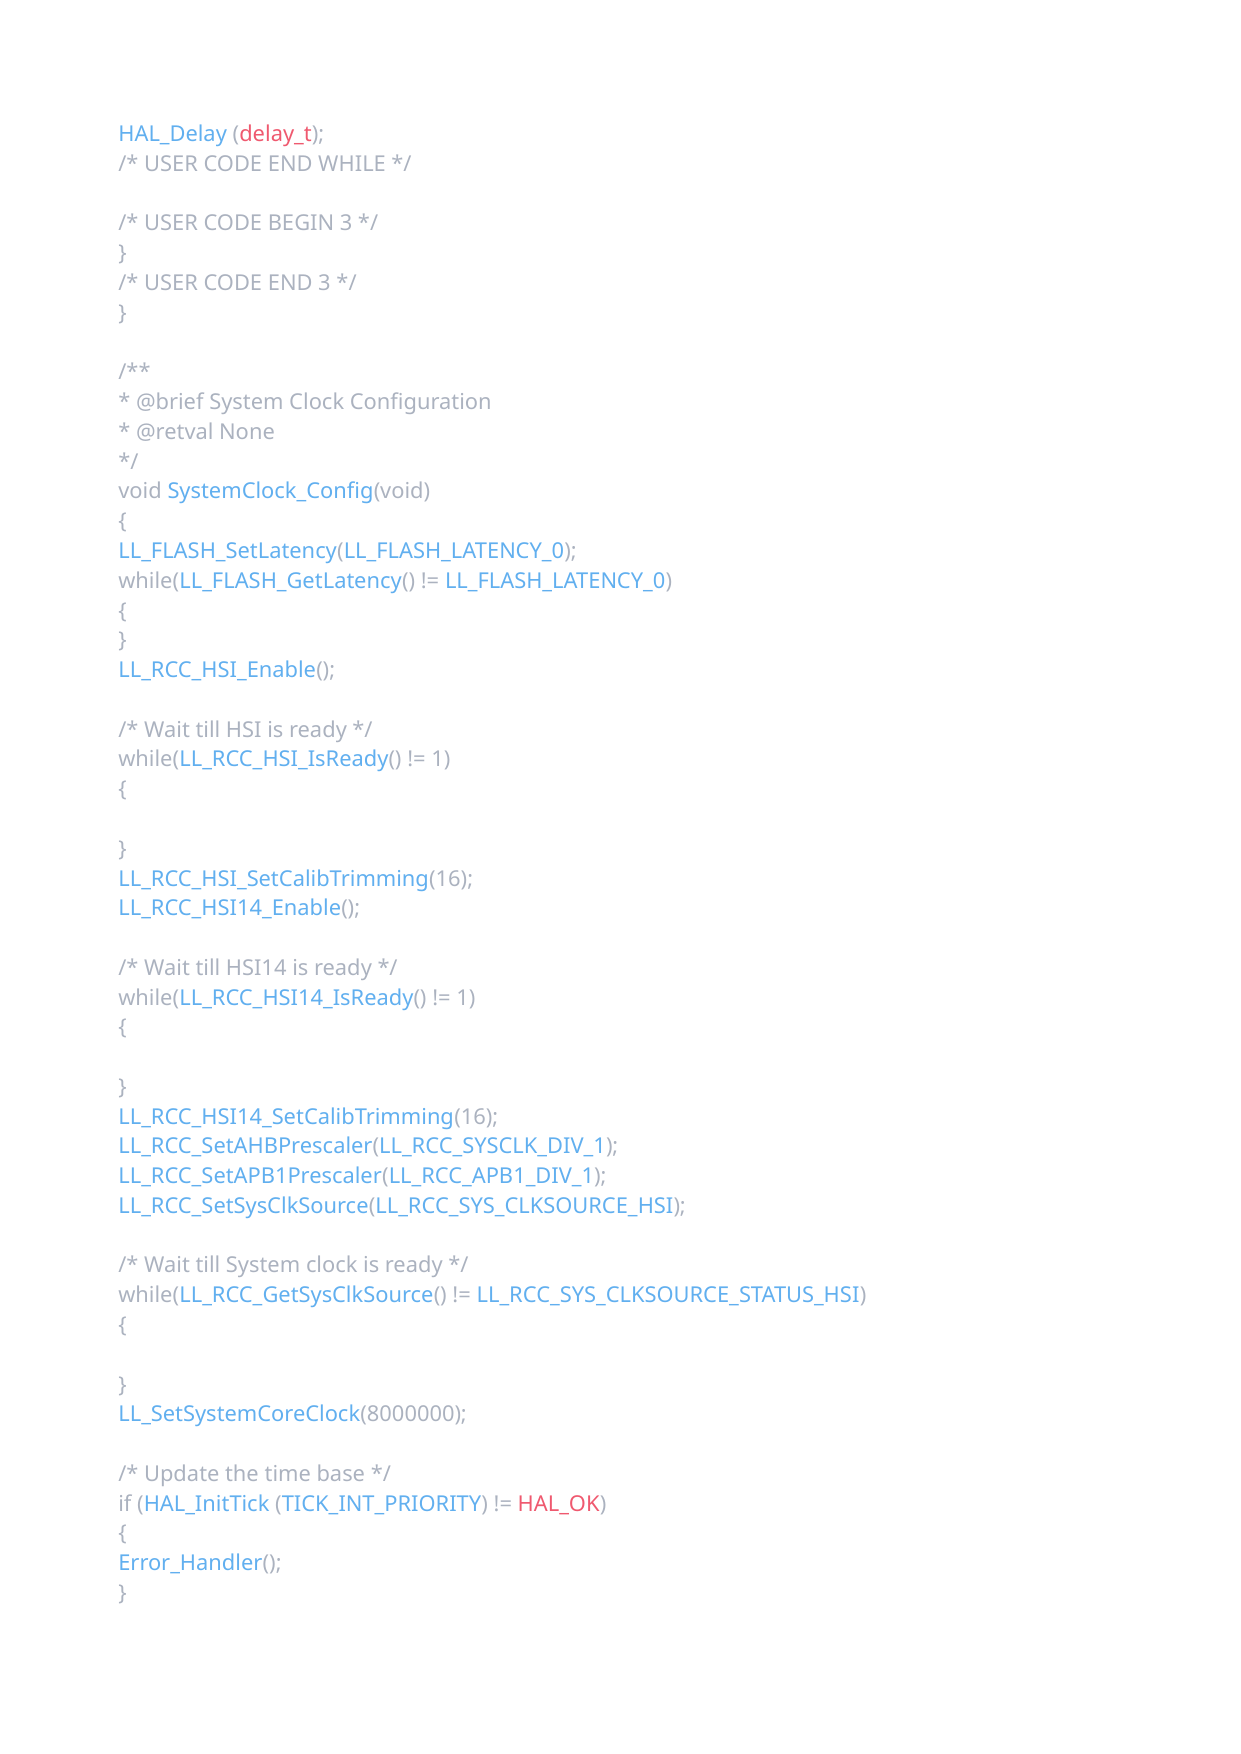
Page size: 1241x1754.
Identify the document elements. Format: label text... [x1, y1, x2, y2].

text LL_RCC_HSI14_Enable(); [118, 892, 1122, 922]
text { [118, 773, 1122, 803]
text { [118, 594, 1122, 624]
text while(LL_RCC_HSI_IsReady() != 1) [118, 743, 1122, 773]
text { [118, 1517, 1122, 1547]
text HAL_Delay (delay_t); [118, 118, 1122, 148]
text void SystemClock_Config(void) [118, 475, 1122, 505]
text LL_RCC_HSI14_SetCalibTrimming(16); [118, 1101, 1122, 1130]
text { [118, 1011, 1122, 1041]
text } [118, 833, 1122, 862]
text } [118, 624, 1122, 654]
text /* Update the time base */ [118, 1458, 1122, 1488]
text LL_RCC_HSI_SetCalibTrimming(16); [118, 862, 1122, 892]
text LL_RCC_SetAPB1Prescaler(LL_RCC_APB1_DIV_1); [118, 1160, 1122, 1190]
text * @brief System Clock Configuration [118, 386, 1122, 416]
text /* USER CODE END WHILE */ [118, 148, 1122, 178]
text while(LL_RCC_GetSysClkSource() != LL_RCC_SYS_CLKSOURCE_STATUS_HSI) [118, 1279, 1122, 1309]
text /* USER CODE BEGIN 3 */ [118, 207, 1122, 237]
text /* USER CODE END 3 */ [118, 267, 1122, 297]
text LL_RCC_SetSysClkSource(LL_RCC_SYS_CLKSOURCE_HSI); [118, 1190, 1122, 1220]
text /** [118, 356, 1122, 386]
text LL_FLASH_SetLatency(LL_FLASH_LATENCY_0); [118, 535, 1122, 565]
text while(LL_FLASH_GetLatency() != LL_FLASH_LATENCY_0) [118, 565, 1122, 594]
text { [118, 1309, 1122, 1339]
text { [118, 505, 1122, 535]
text /* Wait till System clock is ready */ [118, 1249, 1122, 1279]
text /* Wait till HSI14 is ready */ [118, 952, 1122, 982]
text LL_RCC_SetAHBPrescaler(LL_RCC_SYSCLK_DIV_1); [118, 1130, 1122, 1160]
text * @retval None [118, 416, 1122, 446]
text */ [118, 446, 1122, 475]
text /* Wait till HSI is ready */ [118, 714, 1122, 743]
text } [118, 237, 1122, 267]
text } [118, 1577, 1122, 1607]
text LL_RCC_HSI_Enable(); [118, 654, 1122, 684]
text } [118, 1368, 1122, 1398]
text Error_Handler(); [118, 1547, 1122, 1577]
text while(LL_RCC_HSI14_IsReady() != 1) [118, 982, 1122, 1011]
text } [118, 1071, 1122, 1101]
text } [118, 297, 1122, 327]
text if (HAL_InitTick (TICK_INT_PRIORITY) != HAL_OK) [118, 1488, 1122, 1517]
text LL_SetSystemCoreClock(8000000); [118, 1398, 1122, 1428]
